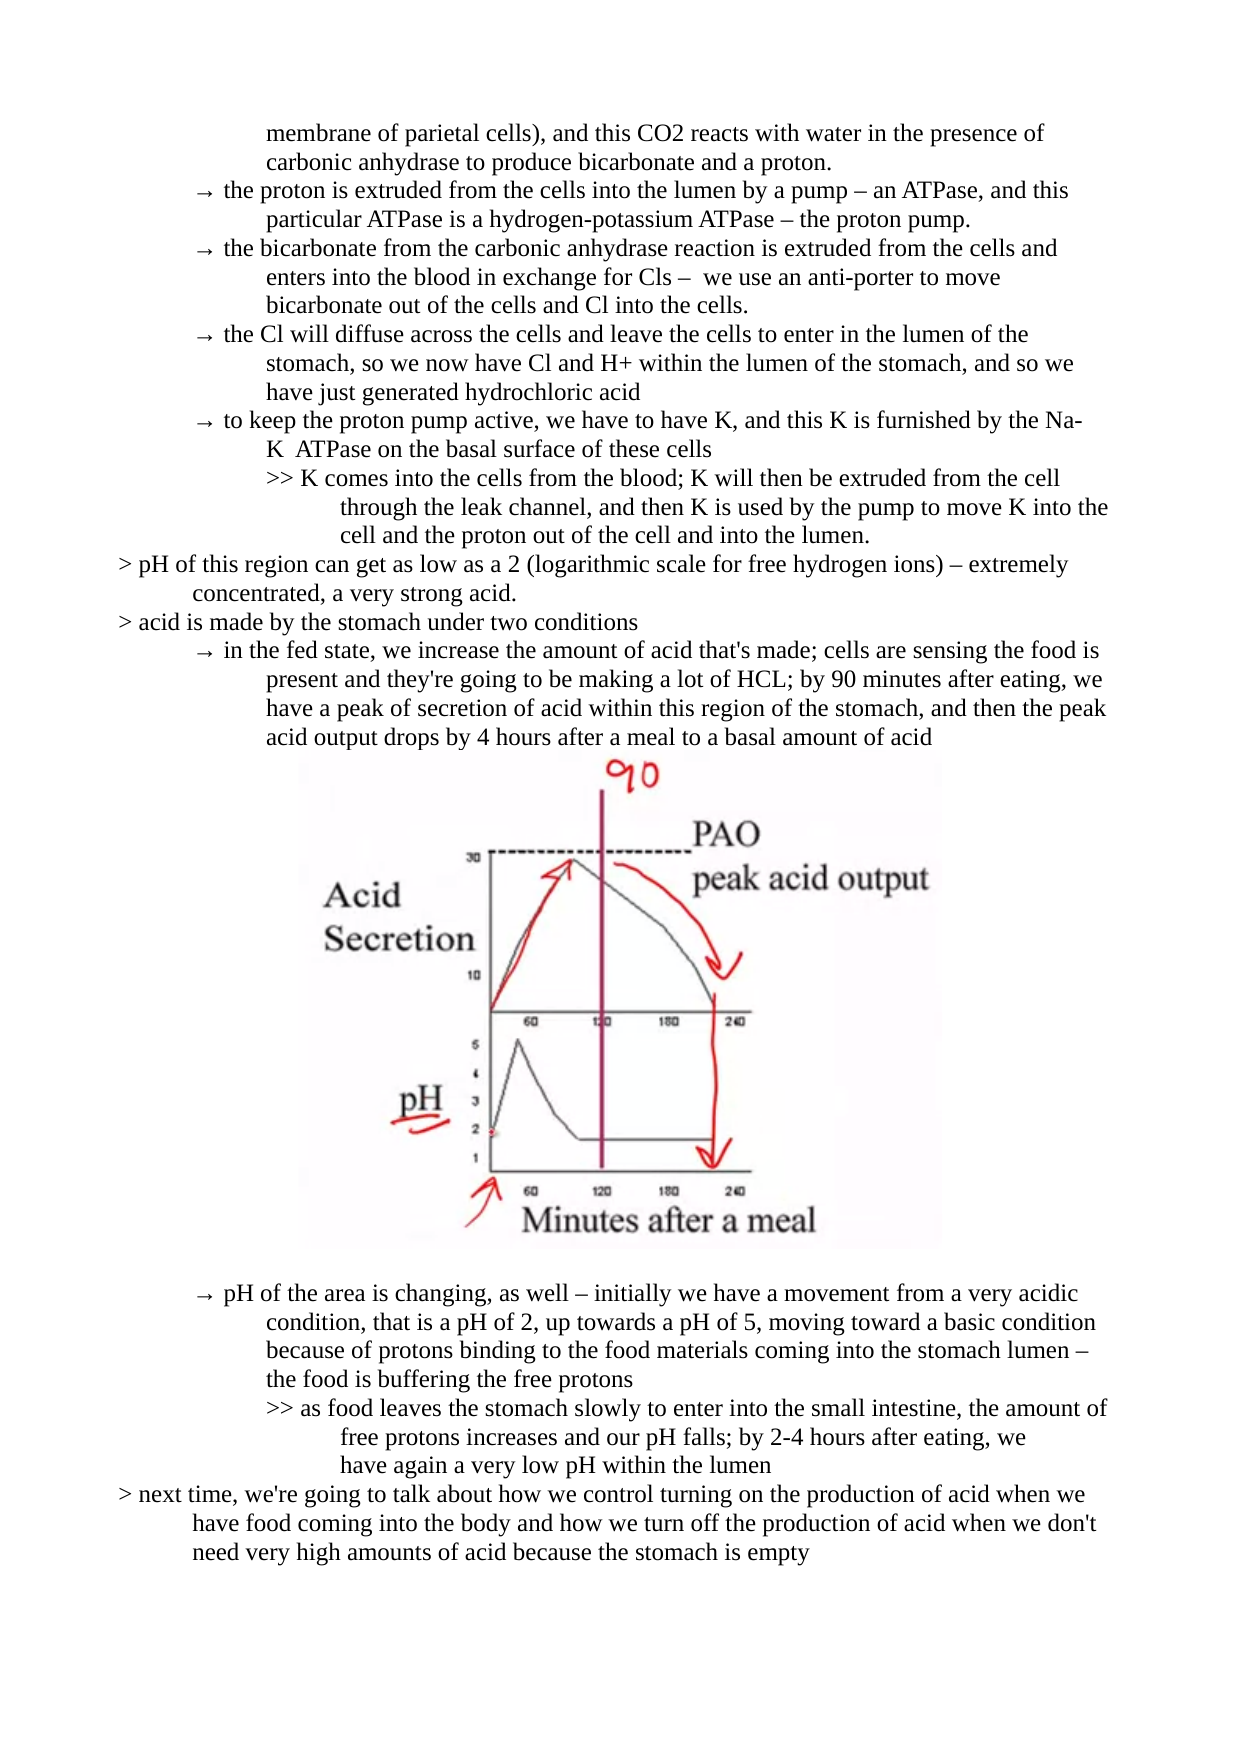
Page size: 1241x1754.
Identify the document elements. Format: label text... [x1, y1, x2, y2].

text membrane of parietal cells), and this CO2 reacts with water in the presence of carbonic anhydrase to produce bicarbonate and a proton. → the proton is extruded from the cells into the lumen by a pump – an ATPase, and this particular ATPase is a hydrogen-potassium ATPase – the proton pump. → the bicarbonate from the carbonic anhydrase reaction is extruded from the cells and enters into the blood in exchange for Cls – we use an anti-porter to move bicarbonate out of the cells and Cl into the cells. → the Cl will diffuse across the cells and leave the cells to enter in the lumen of the stomach, so we now have Cl and H+ within the lumen of the stomach, and so we have just generated hydrochloric acid → to keep the proton pump active, we have to have K, and this K is furnished by the Na- K ATPase on the basal surface of these cells >> K comes into the cells from the blood; K will then be extruded from the cell through the leak channel, and then K is used by the pump to move K into the cell and the proton out of the cell and into the lumen. > pH of this region can get as low as a 2 (logarithmic scale for free hydrogen ions) – extremely concentrated, a very strong acid. > acid is made by the stomach under two conditions → in the fed state, we increase the amount of acid that's made; cells are sensing the food is present and they're going to be making a lot of HCL; by 90 minutes after eating, we have a peak of secretion of acid within this region of the stomach, and then the peak acid output drops by 4 hours after a meal to a basal amount of acid [118, 118, 1122, 751]
text → pH of the area is changing, as well – initially we have a movement from a very acidic condition, that is a pH of 2, up towards a pH of 5, moving toward a basic condition because of protons binding to the food materials coming into the stomach lumen – the food is buffering the free protons >> as food leaves the stomach slowly to enter into the small intestine, the amount of free protons increases and our pH falls; by 2-4 hours after eating, we have again a very low pH within the lumen > next time, we're going to talk about how we control turning on the production of acid when we have food coming into the body and how we turn off the production of acid when we don't need very high amounts of acid because the stomach is empty [118, 751, 1122, 1565]
